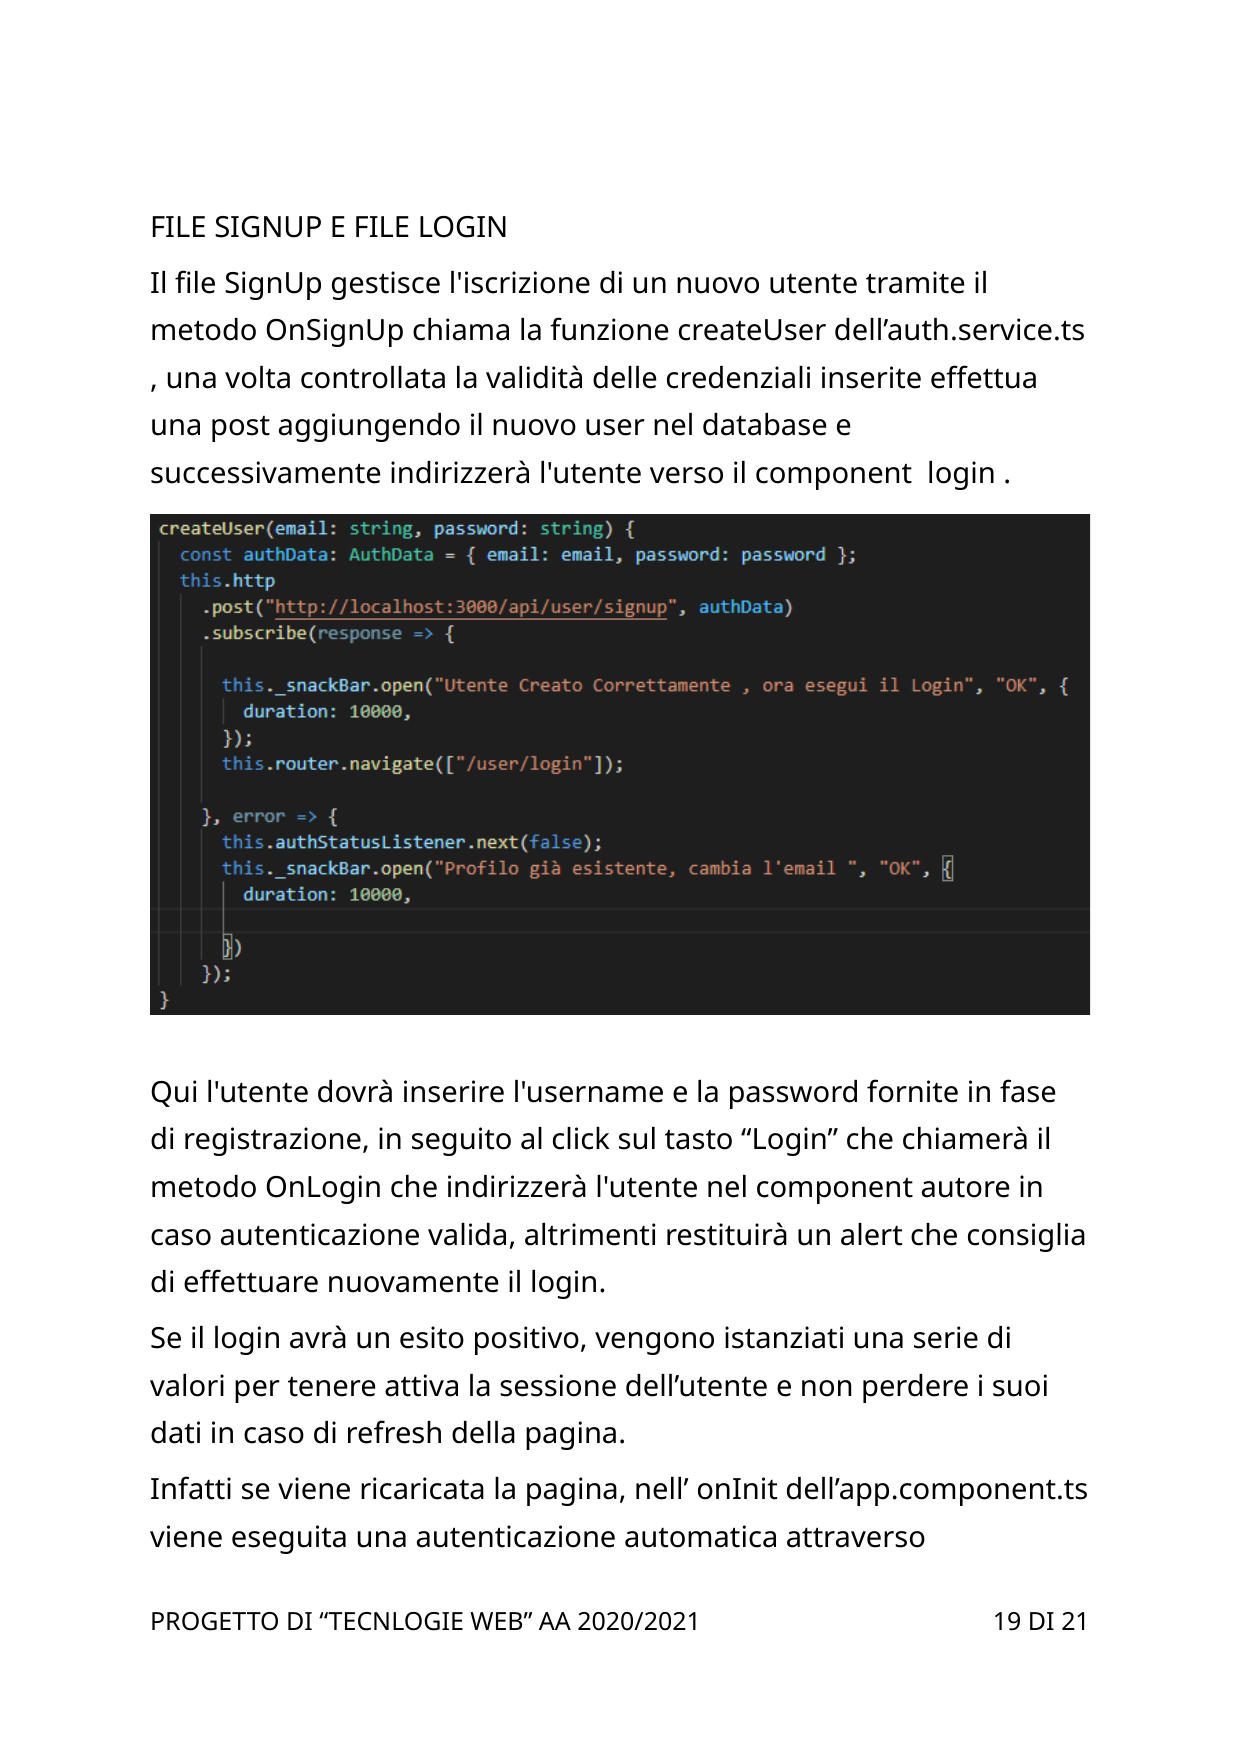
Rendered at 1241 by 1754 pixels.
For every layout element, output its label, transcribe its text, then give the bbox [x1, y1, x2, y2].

text Qui l'utente dovrà inserire l'username e la password fornite in fase di registrazione, in seguito al click sul tasto “Login” che chiamerà il metodo OnLogin che indirizzerà l'utente nel component autore in caso autenticazione valida, altrimenti restituirà un alert che consiglia di effettuare nuovamente il login. [150, 1071, 1090, 1301]
text FILE SIGNUP E FILE LOGIN [150, 206, 1090, 246]
text Se il login avrà un esito positivo, vengono istanziati una serie di valori per tenere attiva la sessione dell’utente e non perdere i suoi dati in caso di refresh della pagina. [150, 1317, 1090, 1452]
text Infatti se viene ricaricata la pagina, nell’ onInit dell’app.component.ts viene eseguita una autenticazione automatica attraverso [150, 1468, 1090, 1556]
text Il file SignUp gestisce l'iscrizione di un nuovo utente tramite il metodo OnSignUp chiama la funzione createUser dell’auth.service.ts , una volta controllata la validità delle credenziali inserite effettua una post aggiungendo il nuovo user nel database e successivamente indirizzerà l'utente verso il component login . [150, 262, 1090, 492]
